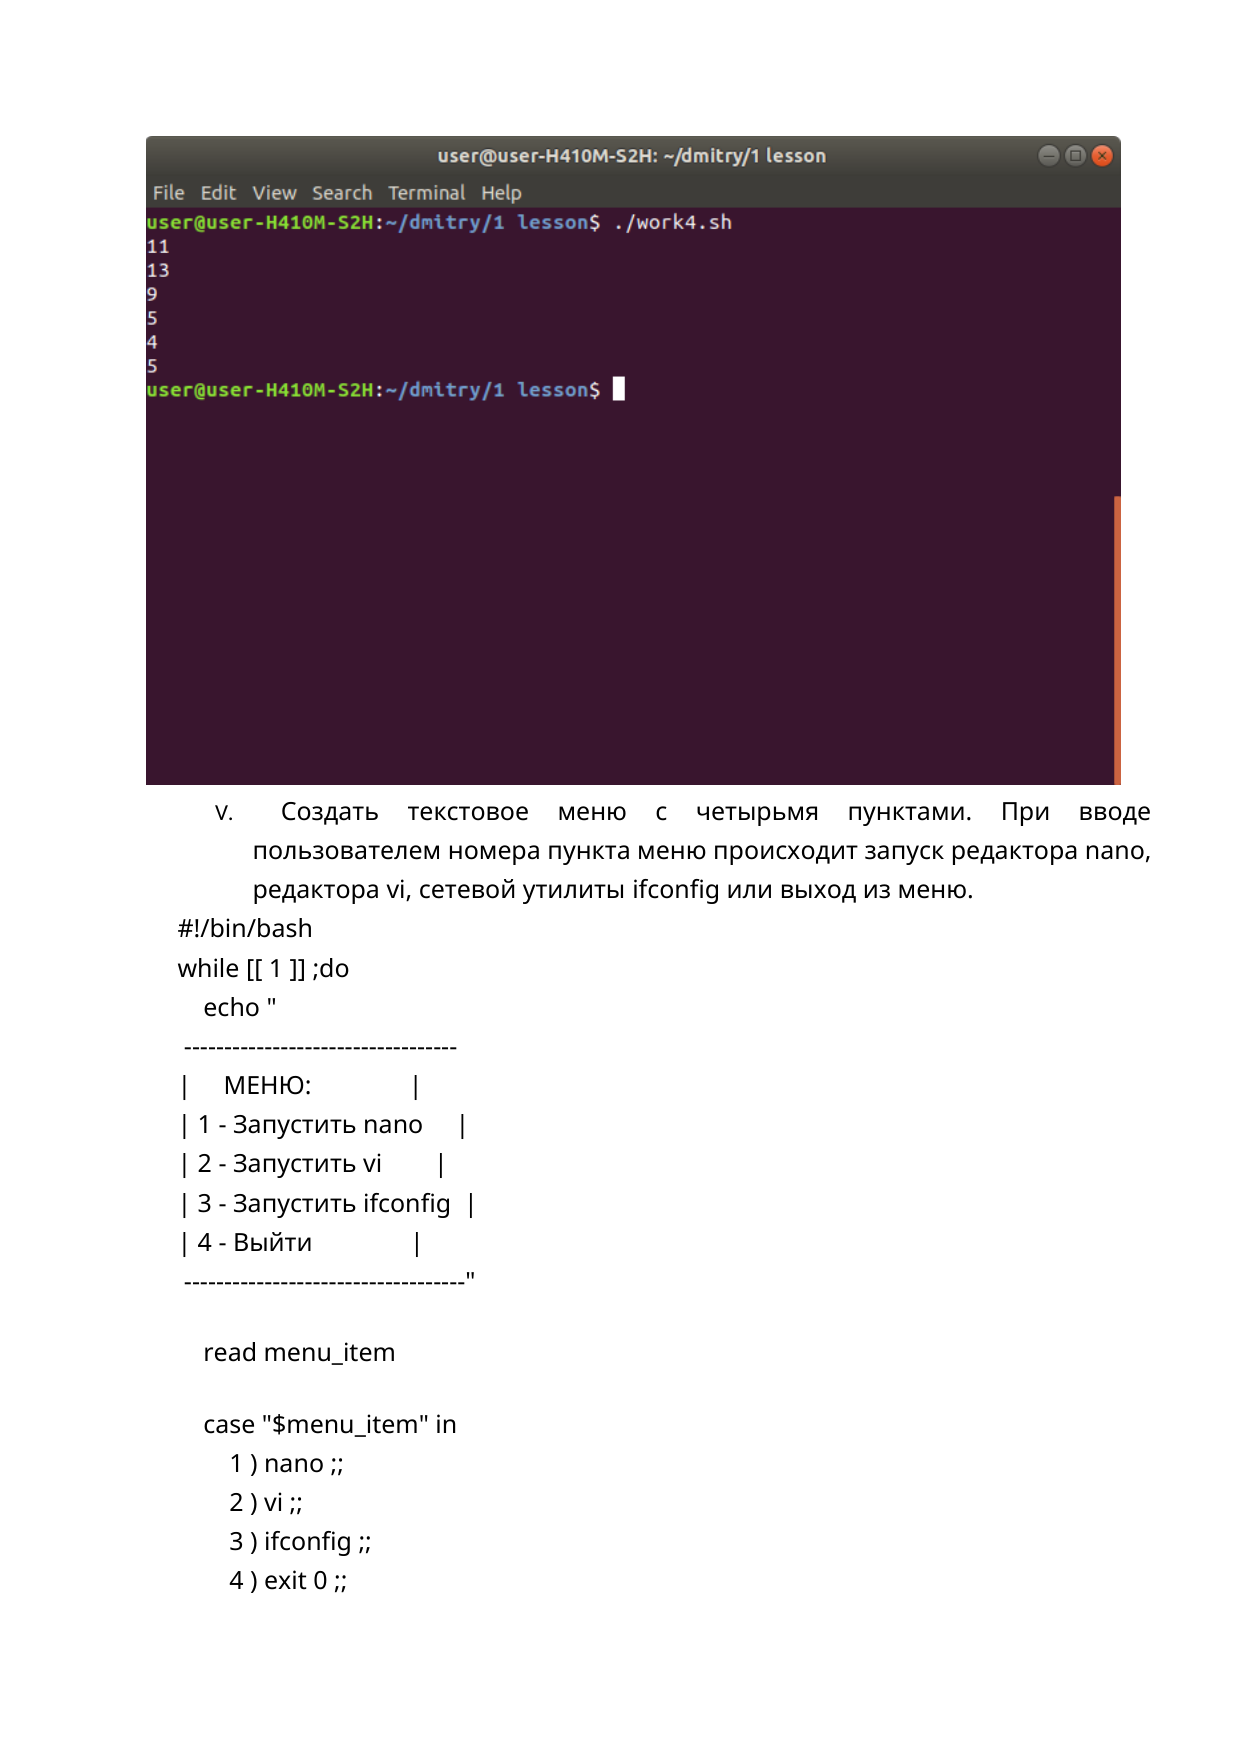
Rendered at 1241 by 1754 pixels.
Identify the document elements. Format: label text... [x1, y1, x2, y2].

text while [[ 1 ]] ;do [177, 950, 1152, 984]
list Создать текстовое меню с четырьмя пунктами. При вводе пользователем номера пункта меню происходит запуск редактора nano, редактора vi, сетевой утилиты ifconfig или выход из меню. [215, 150, 1152, 906]
text case "$menu_item" in [177, 1406, 1152, 1440]
text | 1 - Запустить nano | [177, 1107, 1152, 1141]
text echo " [177, 989, 1152, 1023]
text | 3 - Запустить ifconfig | [177, 1185, 1152, 1219]
text read menu_item [177, 1335, 1152, 1369]
text | 2 - Запустить vi | [177, 1146, 1152, 1180]
text | МЕНЮ: | [177, 1068, 1152, 1102]
text ---------------------------------- [177, 1029, 1152, 1063]
text -----------------------------------" [177, 1264, 1152, 1298]
text | 4 - Выйти | [177, 1224, 1152, 1258]
text 3 ) ifconfig ;; [177, 1524, 1152, 1558]
text #!/bin/bash [177, 911, 1152, 945]
text 2 ) vi ;; [177, 1485, 1152, 1519]
text 1 ) nano ;; [177, 1446, 1152, 1479]
picture [146, 136, 1121, 785]
text 4 ) exit 0 ;; [177, 1563, 1152, 1597]
